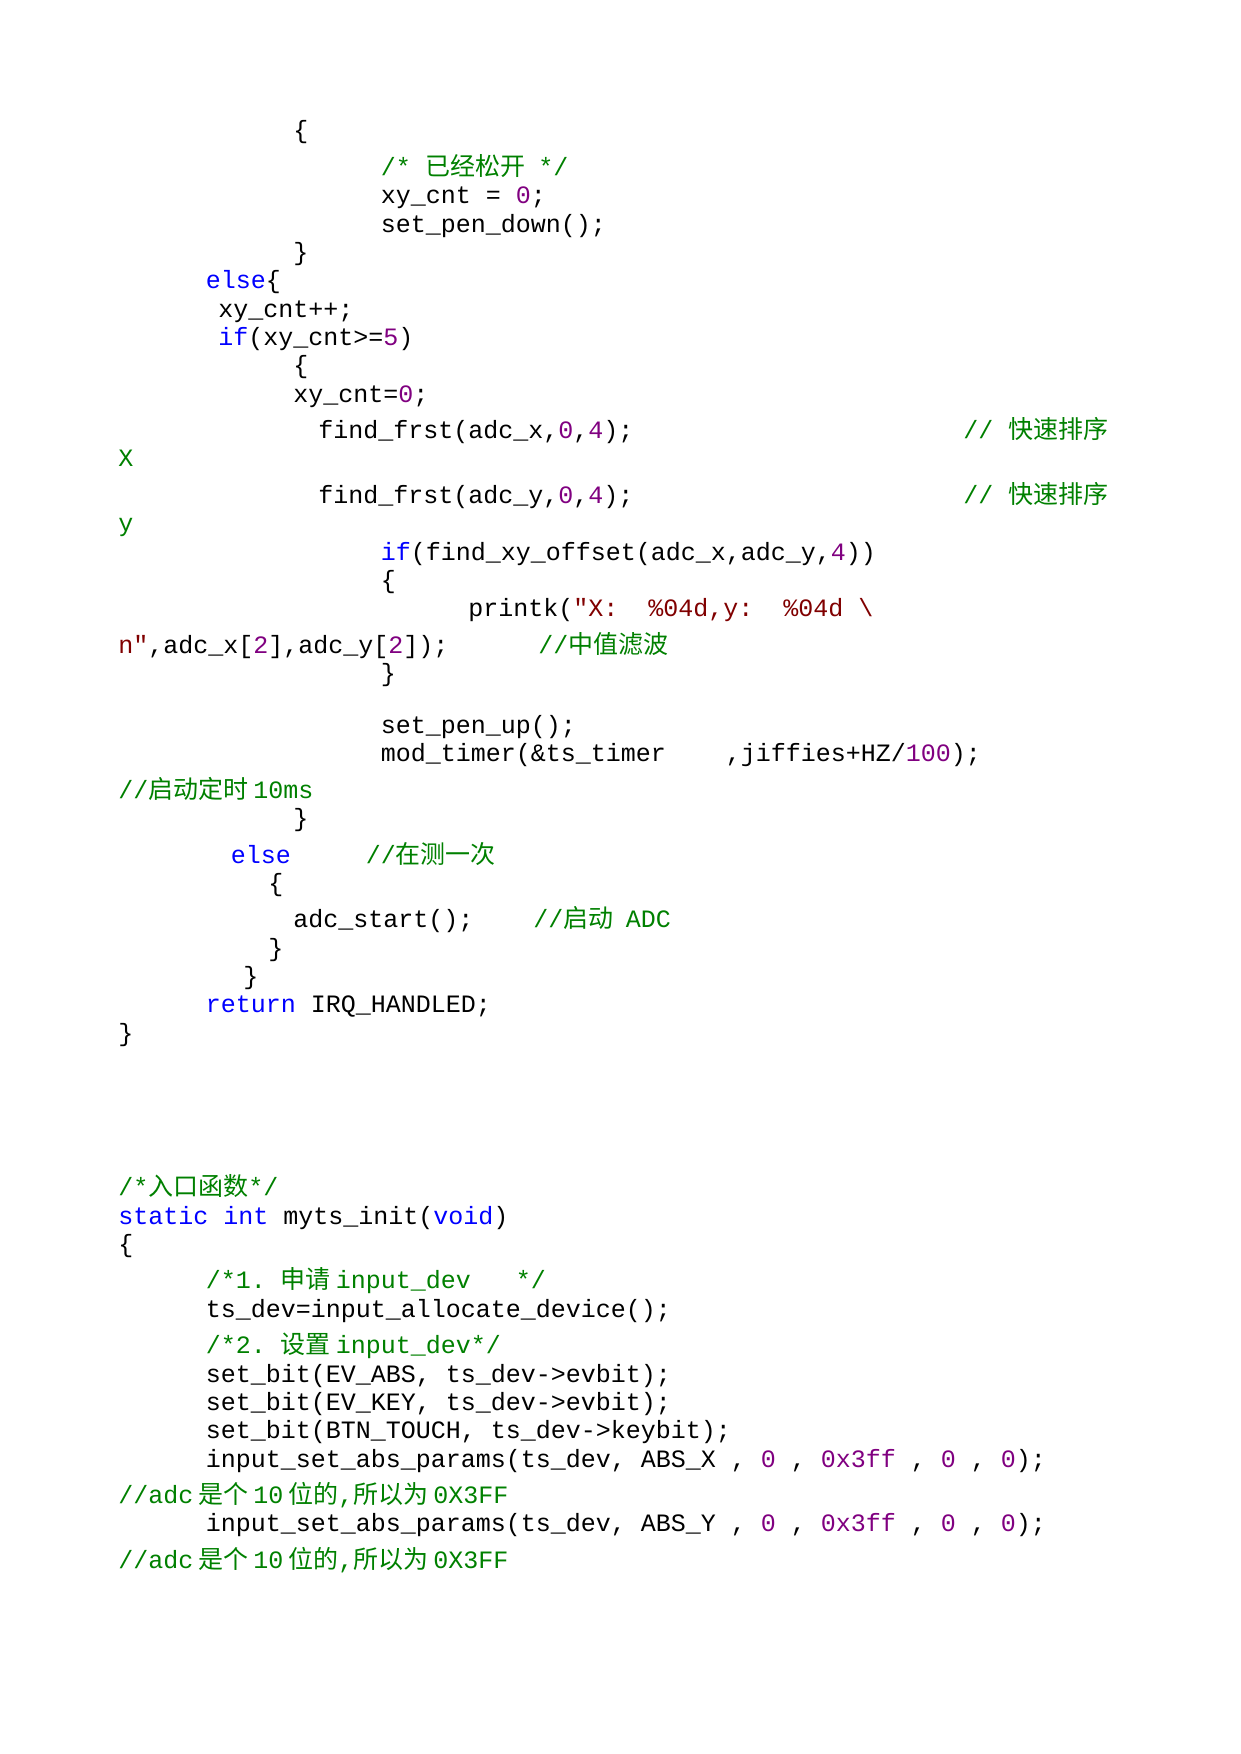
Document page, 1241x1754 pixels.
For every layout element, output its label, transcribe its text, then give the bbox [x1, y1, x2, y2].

text set_pen_up(); [118, 713, 1122, 741]
text /*2. 设置input_dev*/ [118, 1325, 1122, 1361]
text set_bit(EV_KEY, ts_dev->evbit); [118, 1389, 1122, 1418]
text input_set_abs_params(ts_dev, ABS_X , 0 , 0x3ff , 0 , 0); //adc是个10位的,所以为0X3FF [118, 1446, 1122, 1511]
text } [118, 806, 1122, 834]
text static int myts_init(void) [118, 1203, 1122, 1232]
text { [118, 118, 1122, 146]
text } [118, 239, 1122, 268]
text set_bit(BTN_TOUCH, ts_dev->keybit); [118, 1418, 1122, 1446]
text set_bit(EV_ABS, ts_dev->evbit); [118, 1361, 1122, 1389]
text set_pen_down(); [118, 211, 1122, 239]
text { [118, 567, 1122, 596]
text /*1. 申请input_dev */ [118, 1260, 1122, 1296]
text printk("X: %04d,y: %04d \n",adc_x[2],adc_y[2]); //中值滤波 [118, 596, 1122, 661]
text else{ [118, 268, 1122, 296]
text mod_timer(&ts_timer ,jiffies+HZ/100); //启动定时10ms [118, 741, 1122, 806]
text find_frst(adc_y,0,4); // 快速排序y [118, 474, 1122, 539]
text { [118, 353, 1122, 381]
text } [118, 935, 1122, 964]
text { [118, 1232, 1122, 1260]
text } [118, 964, 1122, 992]
text /*入口函数*/ [118, 1167, 1122, 1203]
text return IRQ_HANDLED; [118, 992, 1122, 1020]
text { [118, 871, 1122, 899]
text xy_cnt = 0; [118, 183, 1122, 211]
text else //在测一次 [118, 834, 1122, 871]
text /* 已经松开 */ [118, 146, 1122, 183]
text xy_cnt=0; [118, 381, 1122, 409]
text ts_dev=input_allocate_device(); [118, 1296, 1122, 1325]
text input_set_abs_params(ts_dev, ABS_Y , 0 , 0x3ff , 0 , 0); //adc是个10位的,所以为0X3FF [118, 1511, 1122, 1576]
text xy_cnt++; [118, 296, 1122, 324]
text adc_start(); //启动 ADC [118, 899, 1122, 935]
text if(xy_cnt>=5) [118, 324, 1122, 353]
text } [118, 661, 1122, 689]
text if(find_xy_offset(adc_x,adc_y,4)) [118, 539, 1122, 567]
text } [118, 1020, 1122, 1049]
text find_frst(adc_x,0,4); // 快速排序X [118, 409, 1122, 474]
